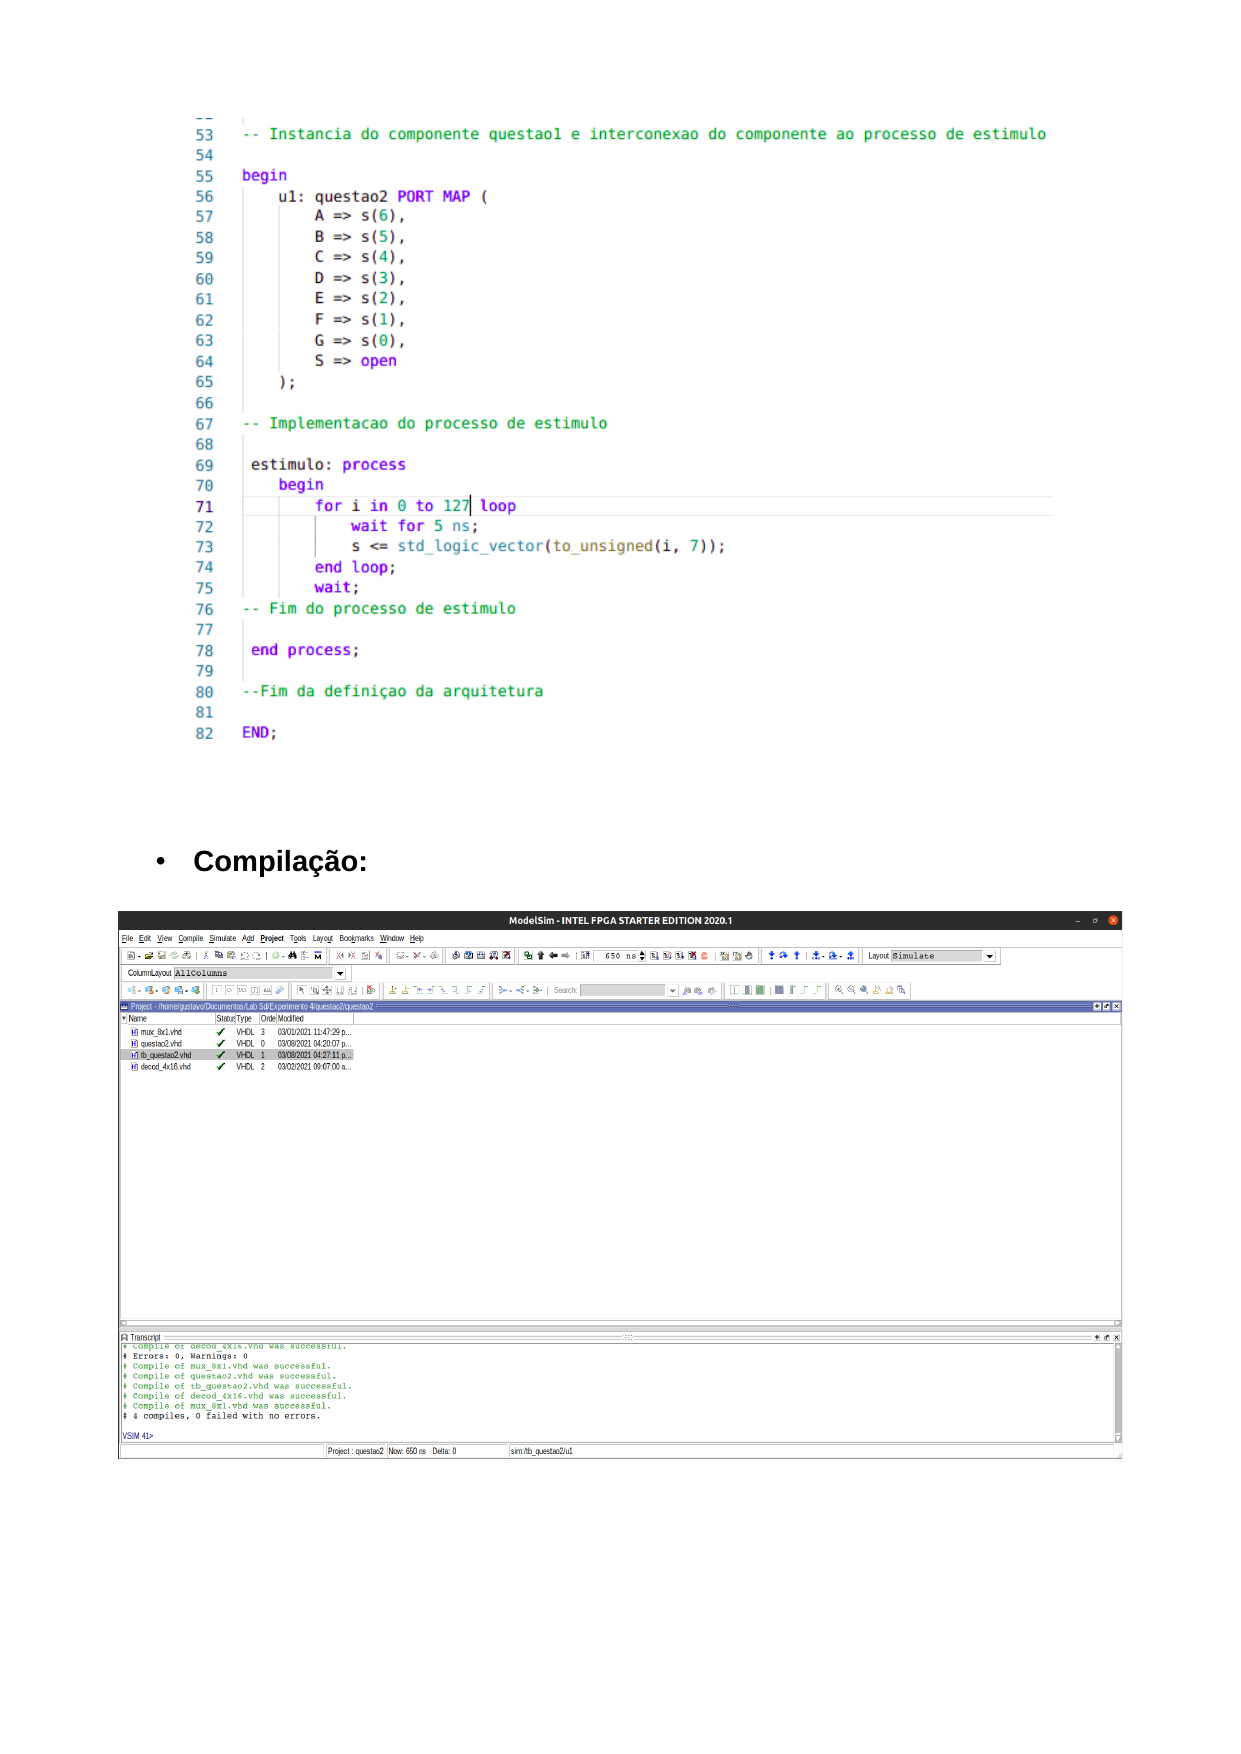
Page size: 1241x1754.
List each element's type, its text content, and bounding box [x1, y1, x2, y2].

list Compilação: [156, 844, 1122, 877]
picture [186, 118, 1054, 744]
picture [118, 911, 1123, 1459]
